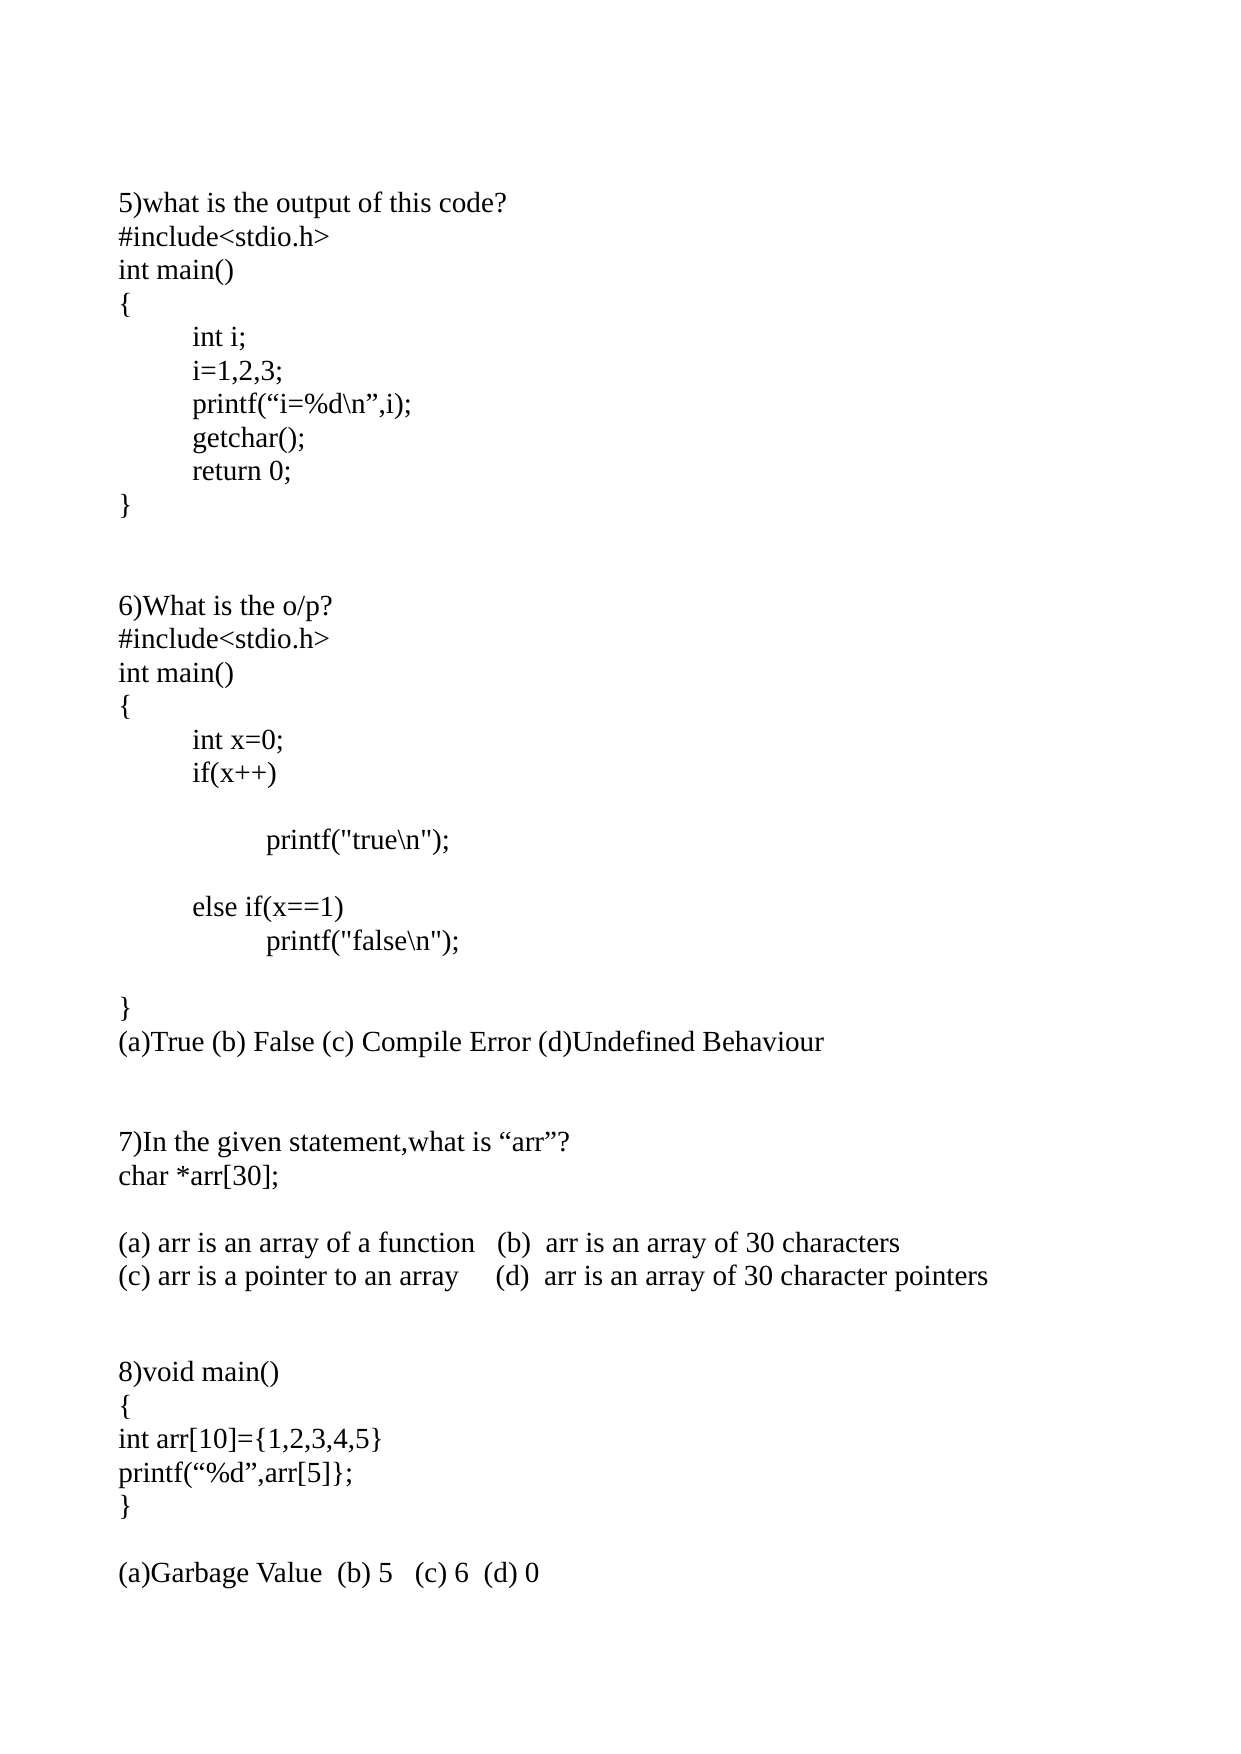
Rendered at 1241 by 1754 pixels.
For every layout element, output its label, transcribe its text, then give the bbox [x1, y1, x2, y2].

text 7)In the given statement,what is “arr”? [118, 1124, 1122, 1158]
text if(x++) [118, 755, 1122, 789]
text { [118, 688, 1122, 722]
text (a) arr is an array of a function (b) arr is an array of 30 characters [118, 1225, 1122, 1258]
text getchar(); [118, 420, 1122, 453]
text return 0; [118, 453, 1122, 487]
text 5)what is the output of this code? [118, 185, 1122, 219]
text #include<stdio.h> [118, 219, 1122, 252]
text printf("true\n"); [118, 822, 1122, 856]
text (c) arr is a pointer to an array (d) arr is an array of 30 character pointers [118, 1258, 1122, 1292]
text char *arr[30]; [118, 1158, 1122, 1191]
text } [118, 1488, 1122, 1522]
text #include<stdio.h> [118, 621, 1122, 655]
text int main() [118, 655, 1122, 688]
text (a)Garbage Value (b) 5 (c) 6 (d) 0 [118, 1556, 1122, 1589]
text { [118, 286, 1122, 319]
text int main() [118, 252, 1122, 286]
text printf("false\n"); [118, 923, 1122, 957]
text printf(“i=%d\n”,i); [118, 386, 1122, 420]
text printf(“%d”,arr[5]}; [118, 1455, 1122, 1488]
text (a)True (b) False (c) Compile Error (d)Undefined Behaviour [118, 1024, 1122, 1057]
text { [118, 1388, 1122, 1421]
text 8)void main() [118, 1354, 1122, 1388]
text i=1,2,3; [118, 353, 1122, 386]
text int x=0; [118, 722, 1122, 755]
text int arr[10]={1,2,3,4,5} [118, 1421, 1122, 1455]
text 6)What is the o/p? [118, 588, 1122, 621]
text int i; [118, 319, 1122, 353]
text } [118, 990, 1122, 1024]
text } [118, 487, 1122, 521]
text else if(x==1) [118, 889, 1122, 923]
